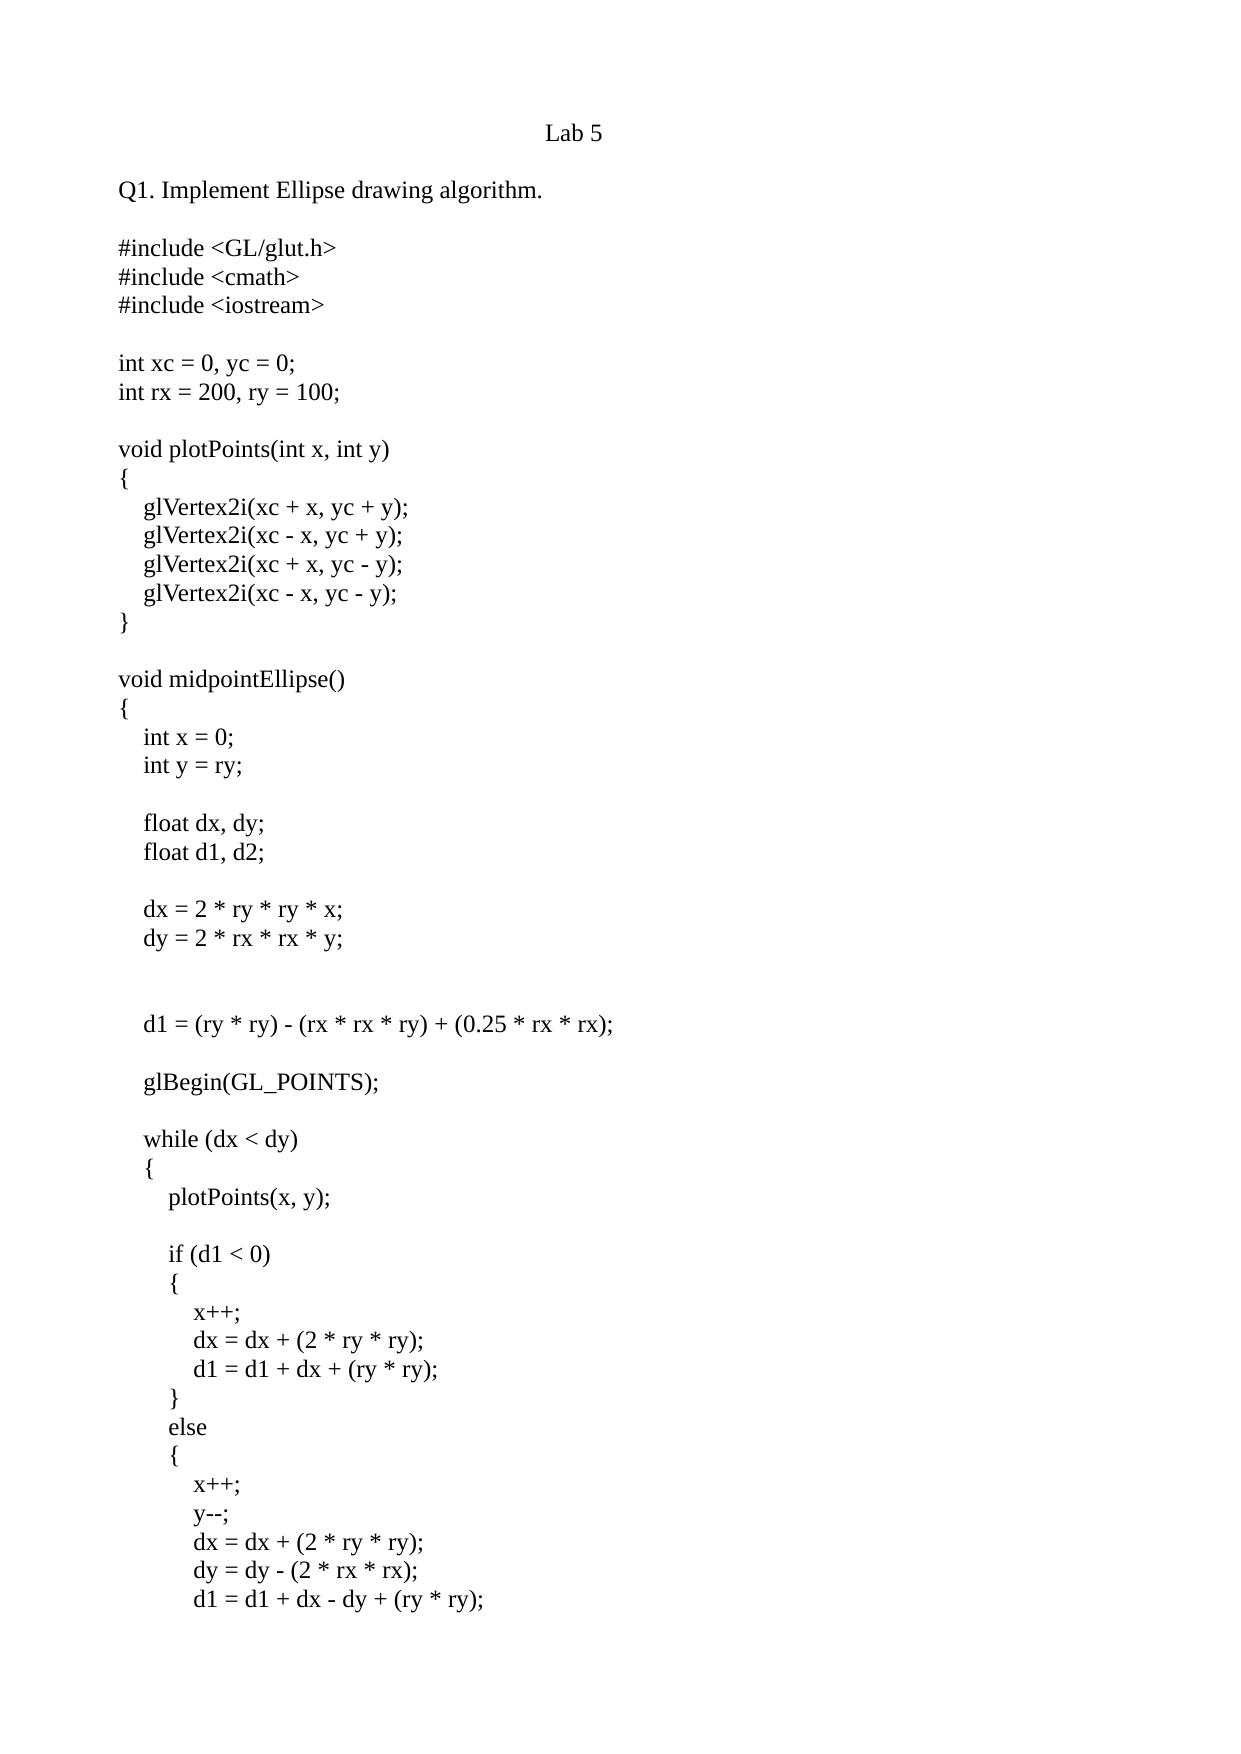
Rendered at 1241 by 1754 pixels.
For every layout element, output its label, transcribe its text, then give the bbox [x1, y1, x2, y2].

text x++; [118, 1469, 1122, 1498]
text glVertex2i(xc - x, yc - y); [118, 578, 1122, 607]
text if (d1 < 0) [118, 1239, 1122, 1268]
text glVertex2i(xc + x, yc - y); [118, 549, 1122, 578]
text #include <iostream> [118, 291, 1122, 319]
text int x = 0; [118, 722, 1122, 751]
text dx = dx + (2 * ry * ry); [118, 1326, 1122, 1354]
text { [118, 1268, 1122, 1297]
text { [118, 1441, 1122, 1469]
text int xc = 0, yc = 0; [118, 348, 1122, 377]
text { [118, 1153, 1122, 1182]
text x++; [118, 1297, 1122, 1326]
text d1 = d1 + dx + (ry * ry); [118, 1354, 1122, 1383]
text d1 = d1 + dx - dy + (ry * ry); [118, 1584, 1122, 1613]
text int rx = 200, ry = 100; [118, 377, 1122, 406]
text glVertex2i(xc - x, yc + y); [118, 521, 1122, 549]
text void plotPoints(int x, int y) [118, 434, 1122, 463]
text #include <cmath> [118, 262, 1122, 291]
text d1 = (ry * ry) - (rx * rx * ry) + (0.25 * rx * rx); [118, 1009, 1122, 1038]
text float dx, dy; [118, 808, 1122, 837]
text dx = dx + (2 * ry * ry); [118, 1527, 1122, 1556]
text y--; [118, 1498, 1122, 1527]
text glVertex2i(xc + x, yc + y); [118, 492, 1122, 521]
text plotPoints(x, y); [118, 1182, 1122, 1211]
text } [118, 1383, 1122, 1412]
text dy = dy - (2 * rx * rx); [118, 1556, 1122, 1584]
text { [118, 463, 1122, 492]
text while (dx < dy) [118, 1124, 1122, 1153]
text { [118, 693, 1122, 722]
text Lab 5 [118, 118, 1122, 147]
text else [118, 1412, 1122, 1441]
text glBegin(GL_POINTS); [118, 1067, 1122, 1096]
text dx = 2 * ry * ry * x; [118, 894, 1122, 923]
text float d1, d2; [118, 837, 1122, 866]
text Q1. Implement Ellipse drawing algorithm. [118, 176, 1122, 204]
text #include <GL/glut.h> [118, 233, 1122, 262]
text dy = 2 * rx * rx * y; [118, 923, 1122, 952]
text void midpointEllipse() [118, 664, 1122, 693]
text } [118, 607, 1122, 636]
text int y = ry; [118, 751, 1122, 779]
